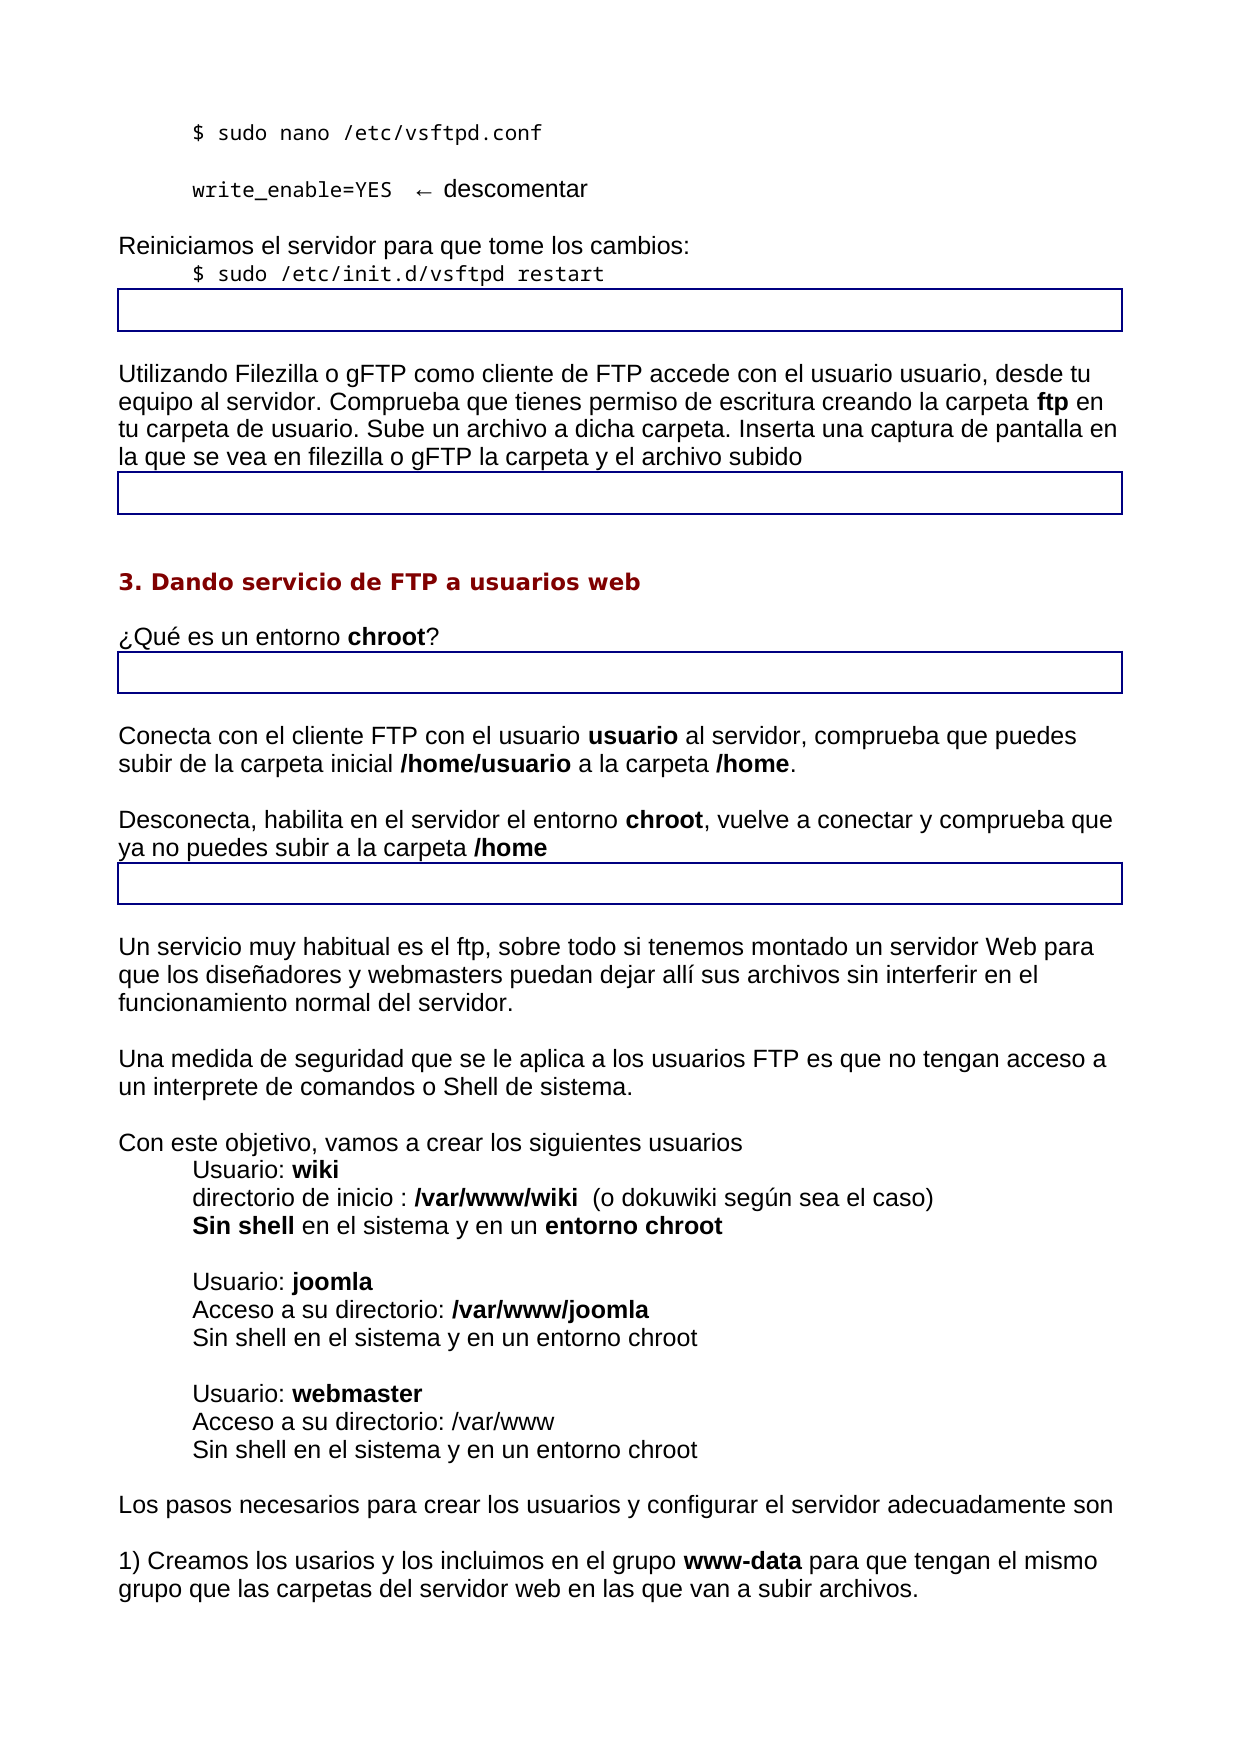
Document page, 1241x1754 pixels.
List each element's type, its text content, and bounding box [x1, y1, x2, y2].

text Una medida de seguridad que se le aplica a los usuarios FTP es que no tengan acceso a un interprete de comandos o Shell de sistema. [118, 1045, 1122, 1101]
text Reiniciamos el servidor para que tome los cambios: [118, 232, 1122, 259]
text Utilizando Filezilla o gFTP como cliente de FTP accede con el usuario usuario, desde tu equipo al servidor. Comprueba que tienes permiso de escritura creando la carpeta ftp en tu carpeta de usuario. Sube un archivo a dicha carpeta. Inserta una captura de pantalla en la que se vea en filezilla o gFTP la carpeta y el archivo subido [118, 359, 1122, 471]
text $ sudo /etc/init.d/vsftpd restart [192, 259, 1122, 288]
table_header [119, 653, 1121, 692]
table_header [119, 473, 1121, 513]
table_header [119, 290, 1121, 329]
text directorio de inicio : /var/www/wiki (o dokuwiki según sea el caso) [192, 1184, 1122, 1212]
text Un servicio muy habitual es el ftp, sobre todo si tenemos montado un servidor Web para que los diseñadores y webmasters puedan dejar allí sus archivos sin interferir en el funcionamiento normal del servidor. [118, 933, 1122, 1017]
text Con este objetivo, vamos a crear los siguientes usuarios [118, 1128, 1122, 1156]
table_header [119, 864, 1121, 903]
text Usuario: joomla Acceso a su directorio: /var/www/joomla Sin shell en el sistema y en un entorno chroot [192, 1268, 1122, 1352]
text Desconecta, habilita en el servidor el entorno chroot, vuelve a conectar y comprueba que ya no puedes subir a la carpeta /home [118, 806, 1122, 862]
text write_enable=YES ← descomentar [192, 175, 1122, 204]
text Sin shell en el sistema y en un entorno chroot [192, 1212, 1122, 1240]
text ¿Qué es un entorno chroot? [118, 623, 1122, 651]
text 1) Creamos los usarios y los incluimos en el grupo www-data para que tengan el mismo grupo que las carpetas del servidor web en las que van a subir archivos. [118, 1547, 1122, 1603]
text 3. Dando servicio de FTP a usuarios web [118, 569, 1122, 596]
text Usuario: wiki [192, 1156, 1122, 1184]
text Los pasos necesarios para crear los usuarios y configurar el servidor adecuadamente son [118, 1491, 1122, 1519]
text Conecta con el cliente FTP con el usuario usuario al servidor, comprueba que puedes subir de la carpeta inicial /home/usuario a la carpeta /home. [118, 722, 1122, 778]
text $ sudo nano /etc/vsftpd.conf [192, 118, 1122, 147]
text Usuario: webmaster Acceso a su directorio: /var/www Sin shell en el sistema y en un entorno chroot [192, 1380, 1122, 1463]
